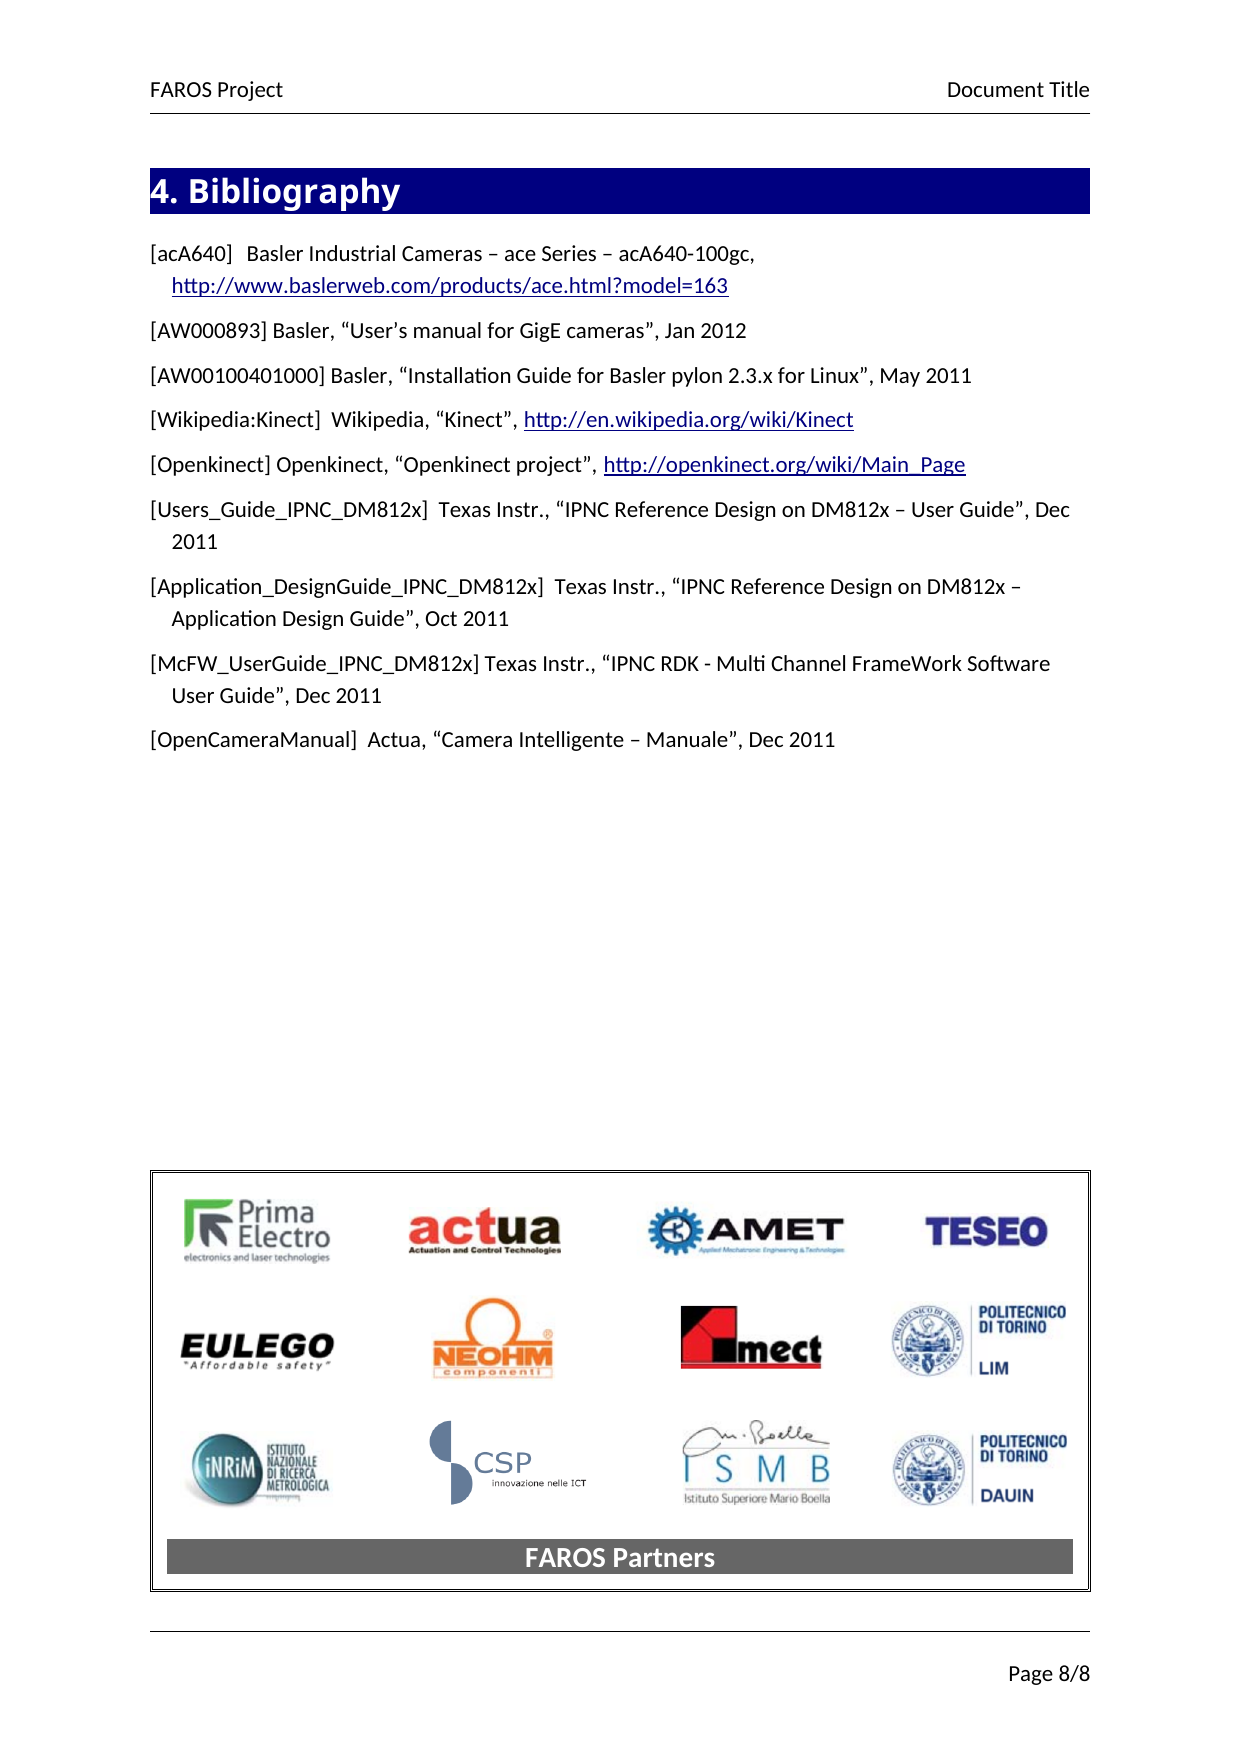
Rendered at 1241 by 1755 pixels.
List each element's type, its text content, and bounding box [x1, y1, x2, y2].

text [AW000893] Basler, “User’s manual for GigE cameras”, Jan 2012 [150, 316, 1090, 344]
text [OpenCameraManual] Actua, “Camera Intelligente – Manuale”, Dec 2011 [150, 726, 1090, 753]
text [Wikipedia:Kinect] Wikipedia, “Kinect”, http://en.wikipedia.org/wiki/Kinect [150, 406, 1090, 433]
text [Users_Guide_IPNC_DM812x] Texas Instr., “IPNC Reference Design on DM812x – User Guide”, Dec 2011 [150, 495, 1090, 555]
text [AW00100401000] Basler, “Installation Guide for Basler pylon 2.3.x for Linux”, May 2011 [150, 361, 1090, 389]
text [Application_DesignGuide_IPNC_DM812x] Texas Instr., “IPNC Reference Design on DM812x – Application Design Guide”, Oct 2011 [150, 572, 1090, 632]
text [acA640] Basler Industrial Cameras – ace Series – acA640-100gc, http://www.baslerweb.com/products/ace.html?model=163 [150, 239, 1090, 299]
text [Openkinect] Openkinect, “Openkinect project”, http://openkinect.org/wiki/Main_Page [150, 450, 1090, 478]
text [McFW_UserGuide_IPNC_DM812x] Texas Instr., “IPNC RDK - Multi Channel FrameWork Software User Guide”, Dec 2011 [150, 649, 1090, 709]
subtitle Bibliography [150, 168, 1090, 214]
text FAROS Partners [167, 1539, 1073, 1574]
